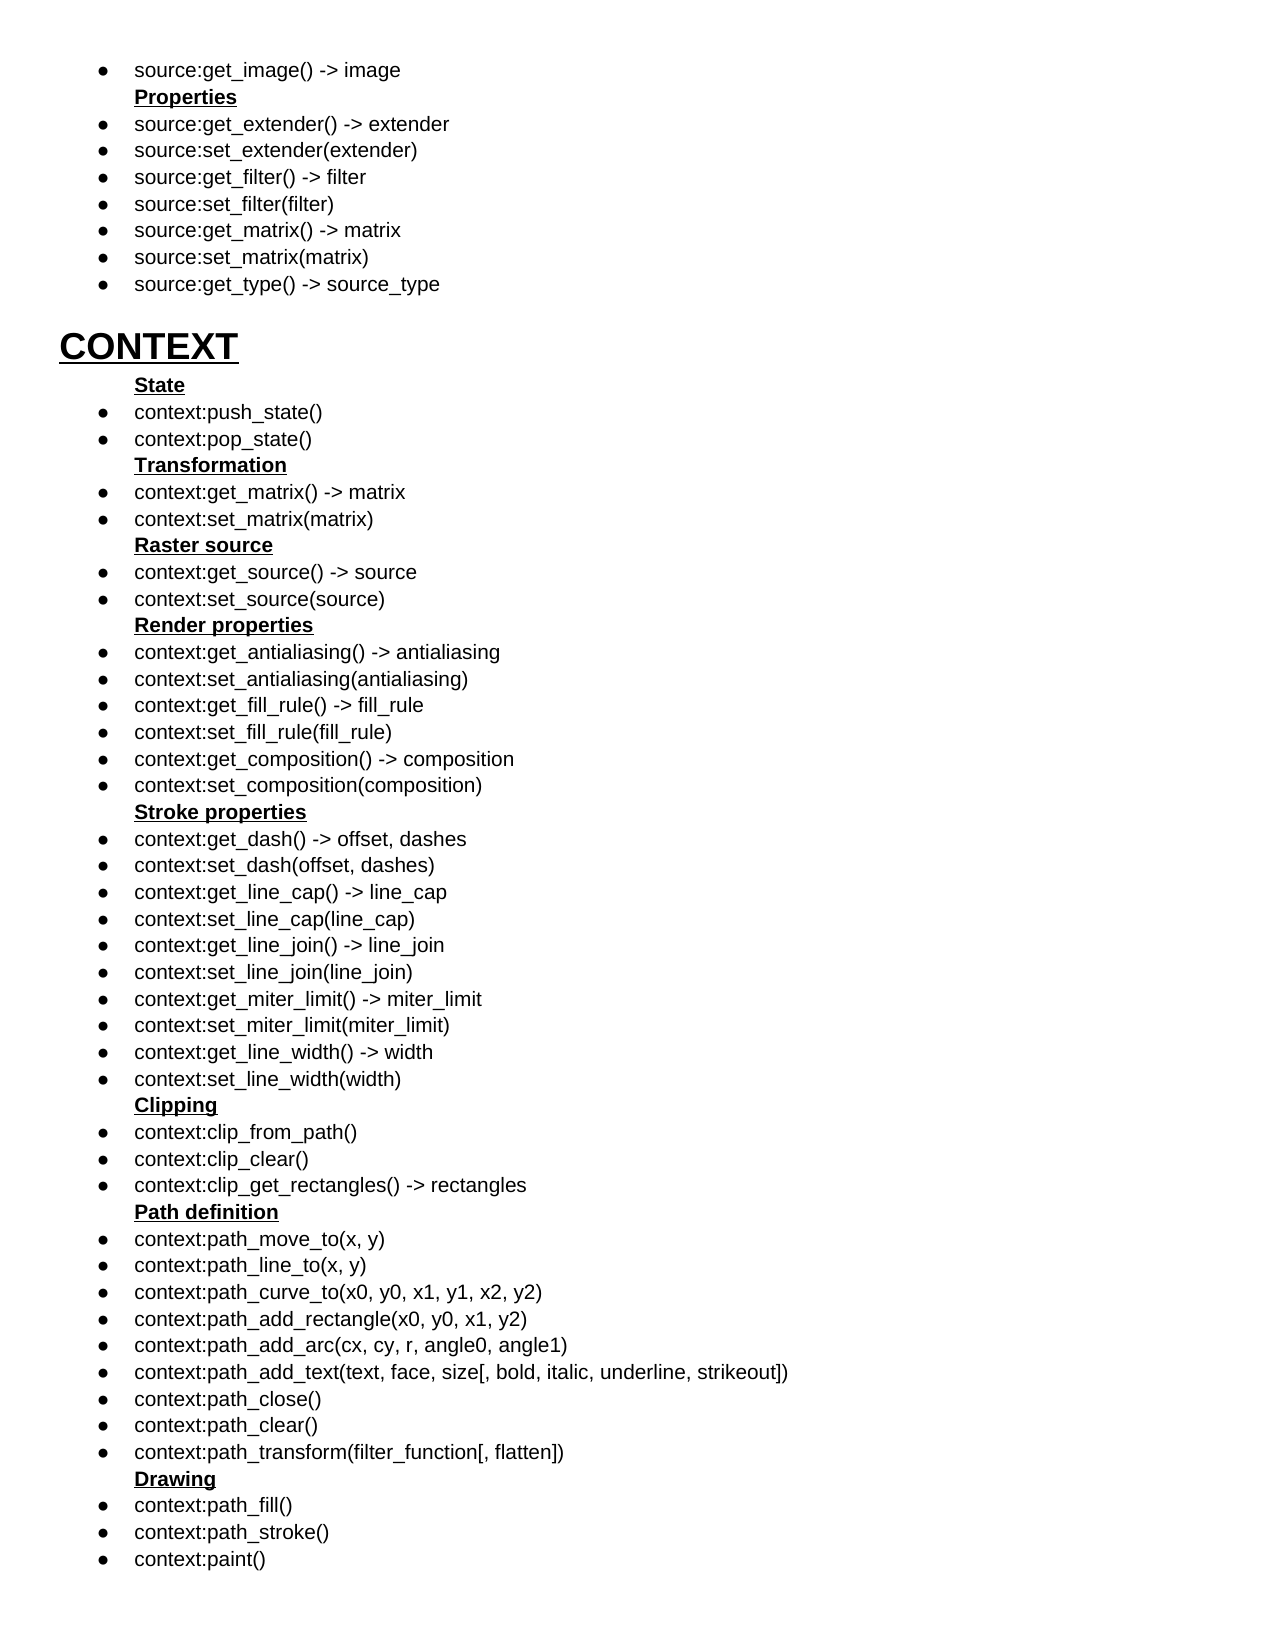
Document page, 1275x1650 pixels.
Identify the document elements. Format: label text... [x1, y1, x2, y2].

list context:get_line_join() -> line_join [97, 934, 1216, 957]
text Raster source [59, 534, 1216, 557]
text Properties [59, 86, 1216, 109]
list context:pop_state() [97, 427, 1216, 450]
list source:set_filter(filter) [97, 192, 1216, 216]
list context:path_fill() [97, 1494, 1216, 1517]
list context:get_dash() -> offset, dashes [97, 827, 1216, 850]
list source:get_matrix() -> matrix [97, 219, 1216, 242]
list context:set_line_width(width) [97, 1067, 1216, 1090]
list context:set_composition(composition) [97, 774, 1216, 797]
list context:get_line_cap() -> line_cap [97, 881, 1216, 904]
list context:path_line_to(x, y) [97, 1254, 1216, 1277]
list context:path_add_rectangle(x0, y0, x1, y2) [97, 1307, 1216, 1330]
text CONTEXT [59, 326, 1216, 368]
list context:path_transform(filter_function[, flatten]) [97, 1441, 1216, 1464]
list context:get_antialiasing() -> antialiasing [97, 641, 1216, 664]
text State [59, 374, 1216, 397]
list context:path_move_to(x, y) [97, 1227, 1216, 1250]
list context:set_line_cap(line_cap) [97, 907, 1216, 930]
text Transformation [59, 454, 1216, 477]
list source:get_type() -> source_type [97, 272, 1216, 296]
list context:path_curve_to(x0, y0, x1, y1, x2, y2) [97, 1281, 1216, 1304]
text Drawing [59, 1467, 1216, 1490]
list context:clip_clear() [97, 1147, 1216, 1170]
list context:get_line_width() -> width [97, 1041, 1216, 1064]
list context:set_source(source) [97, 587, 1216, 610]
list context:paint() [97, 1547, 1216, 1570]
text Render properties [59, 614, 1216, 637]
list context:set_fill_rule(fill_rule) [97, 721, 1216, 744]
list context:get_miter_limit() -> miter_limit [97, 987, 1216, 1010]
list context:set_antialiasing(antialiasing) [97, 667, 1216, 690]
text Path definition [59, 1201, 1216, 1224]
list context:path_add_arc(cx, cy, r, angle0, angle1) [97, 1334, 1216, 1357]
text Clipping [59, 1094, 1216, 1117]
list source:set_matrix(matrix) [97, 246, 1216, 269]
list context:set_matrix(matrix) [97, 507, 1216, 530]
list source:set_extender(extender) [97, 139, 1216, 162]
list source:get_image() -> image [97, 59, 1216, 82]
list source:get_filter() -> filter [97, 166, 1216, 189]
list context:clip_from_path() [97, 1121, 1216, 1144]
list context:path_add_text(text, face, size[, bold, italic, underline, strikeout]) [97, 1361, 1216, 1384]
list context:set_line_join(line_join) [97, 961, 1216, 984]
list source:get_extender() -> extender [97, 112, 1216, 136]
list context:clip_get_rectangles() -> rectangles [97, 1174, 1216, 1197]
list context:path_stroke() [97, 1521, 1216, 1544]
list context:path_clear() [97, 1414, 1216, 1437]
list context:set_miter_limit(miter_limit) [97, 1014, 1216, 1037]
list context:get_source() -> source [97, 561, 1216, 584]
list context:set_dash(offset, dashes) [97, 854, 1216, 877]
list context:push_state() [97, 401, 1216, 424]
list context:get_matrix() -> matrix [97, 481, 1216, 504]
text Stroke properties [59, 801, 1216, 824]
list context:get_fill_rule() -> fill_rule [97, 694, 1216, 717]
list context:path_close() [97, 1387, 1216, 1410]
list context:get_composition() -> composition [97, 747, 1216, 770]
